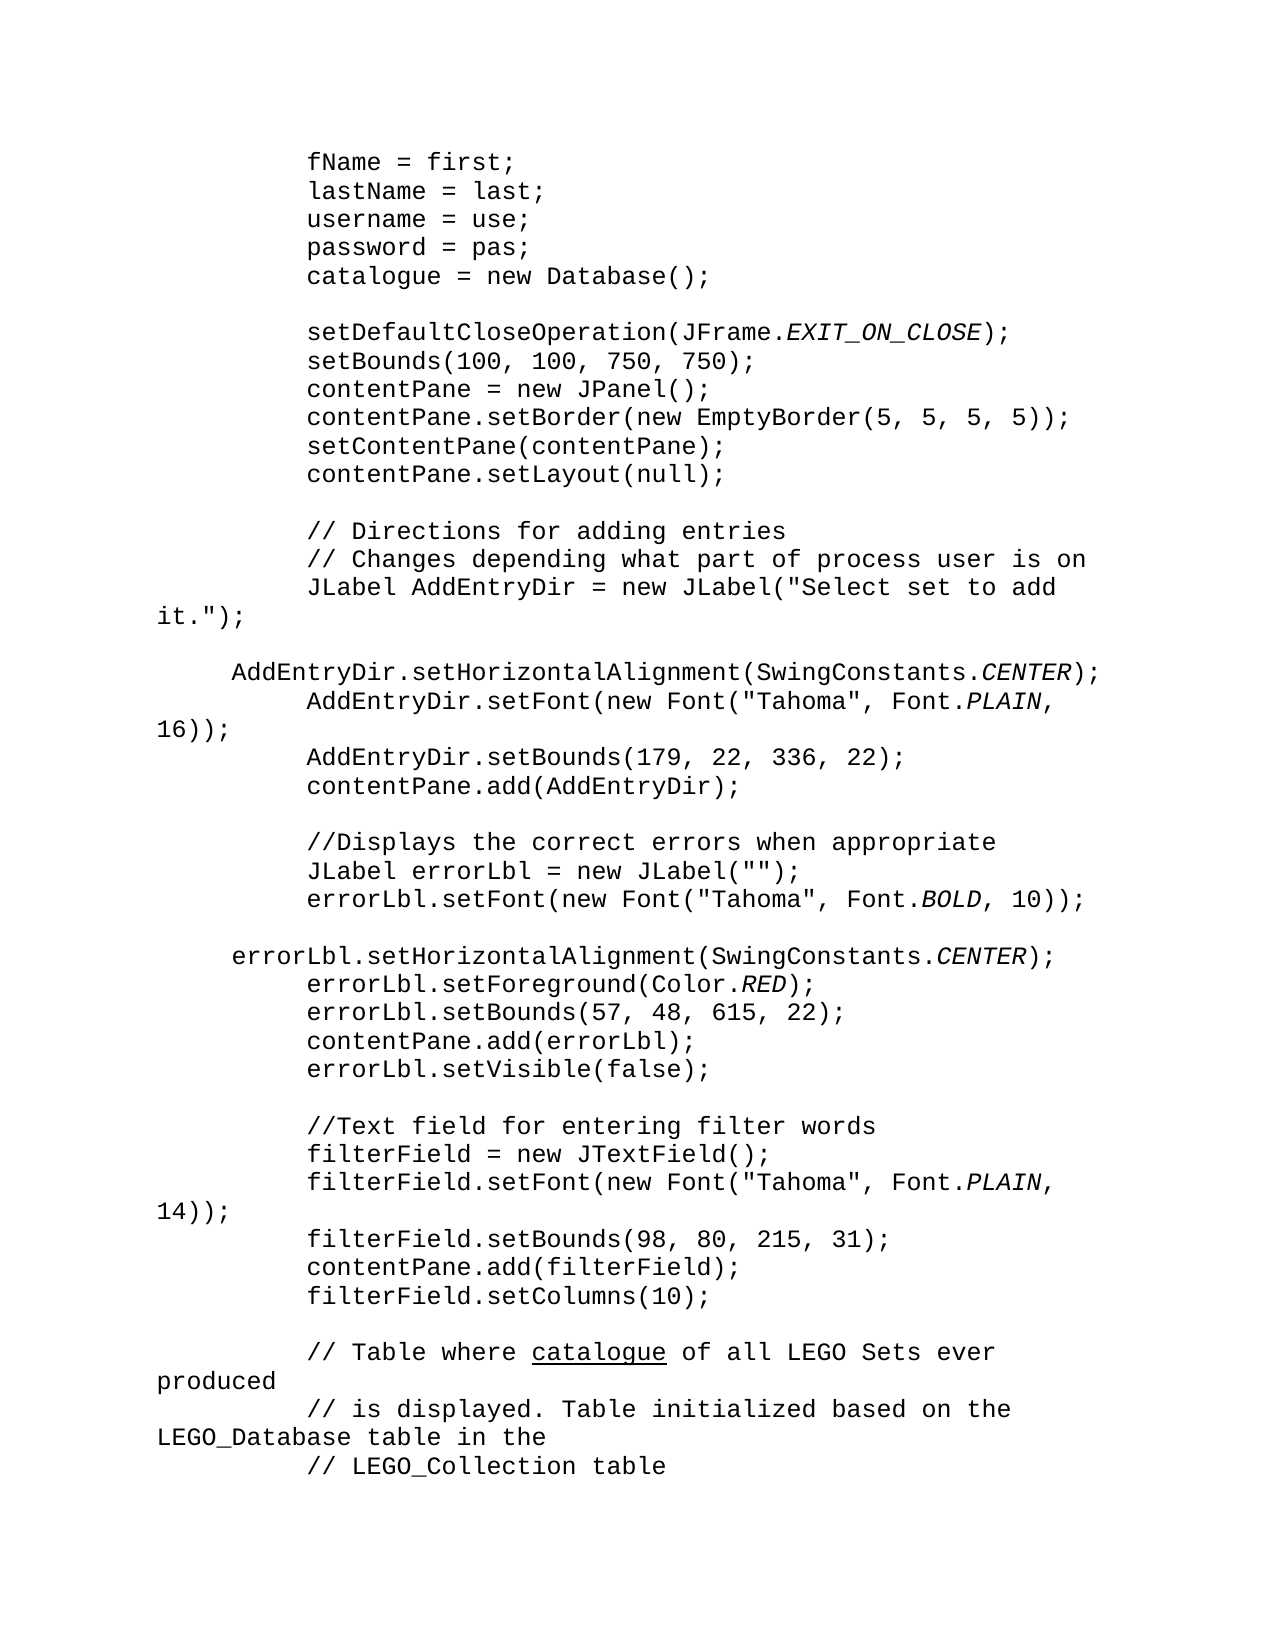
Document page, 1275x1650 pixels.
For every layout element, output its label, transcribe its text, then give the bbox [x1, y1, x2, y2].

text AddEntryDir.setBounds(179, 22, 336, 22); [156, 745, 1118, 773]
text setBounds(100, 100, 750, 750); [156, 348, 1118, 377]
text // LEGO_Collection table [156, 1453, 1118, 1482]
text setContentPane(contentPane); [156, 433, 1118, 462]
text JLabel errorLbl = new JLabel(""); [156, 858, 1118, 887]
text //Displays the correct errors when appropriate [156, 830, 1118, 858]
text contentPane.add(errorLbl); [156, 1028, 1118, 1057]
text errorLbl.setForeground(Color.RED); [156, 972, 1118, 1000]
text // is displayed. Table initialized based on the LEGO_Database table in the [156, 1397, 1118, 1453]
text contentPane.setLayout(null); [156, 462, 1118, 490]
text JLabel AddEntryDir = new JLabel("Select set to add it."); [156, 575, 1118, 632]
text filterField.setFont(new Font("Tahoma", Font.PLAIN, 14)); [156, 1170, 1118, 1227]
text password = pas; [156, 235, 1118, 263]
text filterField.setColumns(10); [156, 1283, 1118, 1312]
text contentPane = new JPanel(); [156, 377, 1118, 405]
text filterField.setBounds(98, 80, 215, 31); [156, 1227, 1118, 1255]
text //Text field for entering filter words [156, 1113, 1118, 1142]
text // Directions for adding entries [156, 518, 1118, 547]
text setDefaultCloseOperation(JFrame.EXIT_ON_CLOSE); [156, 320, 1118, 348]
text catalogue = new Database(); [156, 263, 1118, 292]
text // Changes depending what part of process user is on [156, 547, 1118, 575]
text contentPane.add(AddEntryDir); [156, 773, 1118, 802]
text AddEntryDir.setFont(new Font("Tahoma", Font.PLAIN, 16)); [156, 688, 1118, 745]
text filterField = new JTextField(); [156, 1142, 1118, 1170]
text contentPane.setBorder(new EmptyBorder(5, 5, 5, 5)); [156, 405, 1118, 433]
text username = use; [156, 207, 1118, 235]
text // Table where catalogue of all LEGO Sets ever produced [156, 1340, 1118, 1397]
text errorLbl.setBounds(57, 48, 615, 22); [156, 1000, 1118, 1028]
text lastName = last; [156, 178, 1118, 207]
text errorLbl.setFont(new Font("Tahoma", Font.BOLD, 10)); [156, 887, 1118, 915]
text errorLbl.setVisible(false); [156, 1057, 1118, 1085]
text AddEntryDir.setHorizontalAlignment(SwingConstants.CENTER); [156, 632, 1118, 688]
text contentPane.add(filterField); [156, 1255, 1118, 1283]
text fName = first; [156, 150, 1118, 178]
text errorLbl.setHorizontalAlignment(SwingConstants.CENTER); [156, 915, 1118, 972]
